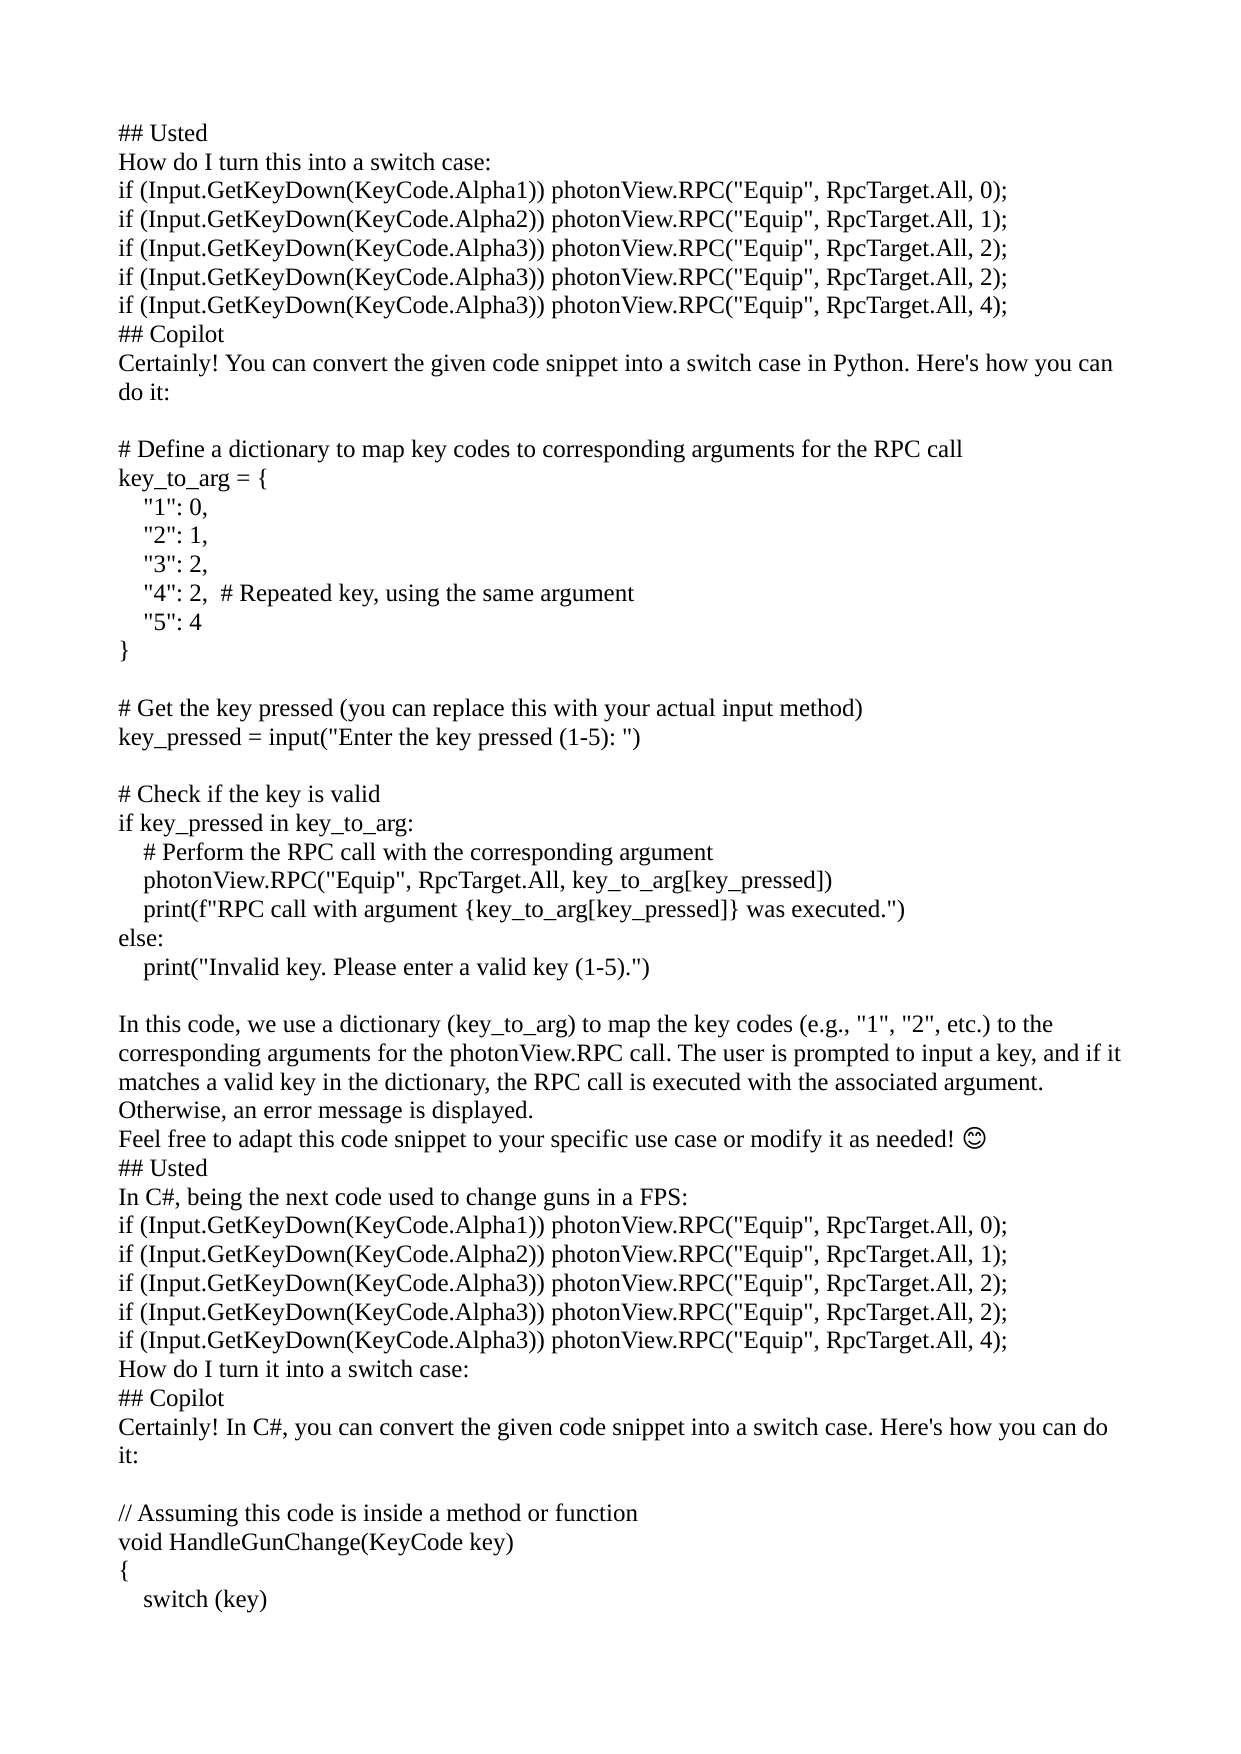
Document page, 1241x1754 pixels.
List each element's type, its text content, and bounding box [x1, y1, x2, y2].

text ## Usted How do I turn this into a switch case: if (Input.GetKeyDown(KeyCode.Alpha1)) photonView.RPC("Equip", RpcTarget.All, 0); if (Input.GetKeyDown(KeyCode.Alpha2)) photonView.RPC("Equip", RpcTarget.All, 1); if (Input.GetKeyDown(KeyCode.Alpha3)) photonView.RPC("Equip", RpcTarget.All, 2); if (Input.GetKeyDown(KeyCode.Alpha3)) photonView.RPC("Equip", RpcTarget.All, 2); if (Input.GetKeyDown(KeyCode.Alpha3)) photonView.RPC("Equip", RpcTarget.All, 4); ## Copilot Certainly! You can convert the given code snippet into a switch case in Python. Here's how you can do it: # Define a dictionary to map key codes to corresponding arguments for the RPC call key_to_arg = { "1": 0, "2": 1, "3": 2, "4": 2, # Repeated key, using the same argument "5": 4 } # Get the key pressed (you can replace this with your actual input method) key_pressed = input("Enter the key pressed (1-5): ") # Check if the key is valid if key_pressed in key_to_arg: # Perform the RPC call with the corresponding argument photonView.RPC("Equip", RpcTarget.All, key_to_arg[key_pressed]) print(f"RPC call with argument {key_to_arg[key_pressed]} was executed.") else: print("Invalid key. Please enter a valid key (1-5).") In this code, we use a dictionary (key_to_arg) to map the key codes (e.g., "1", "2", etc.) to the corresponding arguments for the photonView.RPC call. The user is prompted to input a key, and if it matches a valid key in the dictionary, the RPC call is executed with the associated argument. Otherwise, an error message is displayed. Feel free to adapt this code snippet to your specific use case or modify it as needed! 😊 ## Usted In C#, being the next code used to change guns in a FPS: if (Input.GetKeyDown(KeyCode.Alpha1)) photonView.RPC("Equip", RpcTarget.All, 0); if (Input.GetKeyDown(KeyCode.Alpha2)) photonView.RPC("Equip", RpcTarget.All, 1); if (Input.GetKeyDown(KeyCode.Alpha3)) photonView.RPC("Equip", RpcTarget.All, 2); if (Input.GetKeyDown(KeyCode.Alpha3)) photonView.RPC("Equip", RpcTarget.All, 2); if (Input.GetKeyDown(KeyCode.Alpha3)) photonView.RPC("Equip", RpcTarget.All, 4); How do I turn it into a switch case: ## Copilot Certainly! In C#, you can convert the given code snippet into a switch case. Here's how you can do it: // Assuming this code is inside a method or function void HandleGunChange(KeyCode key) { switch (key) [118, 118, 1122, 1613]
